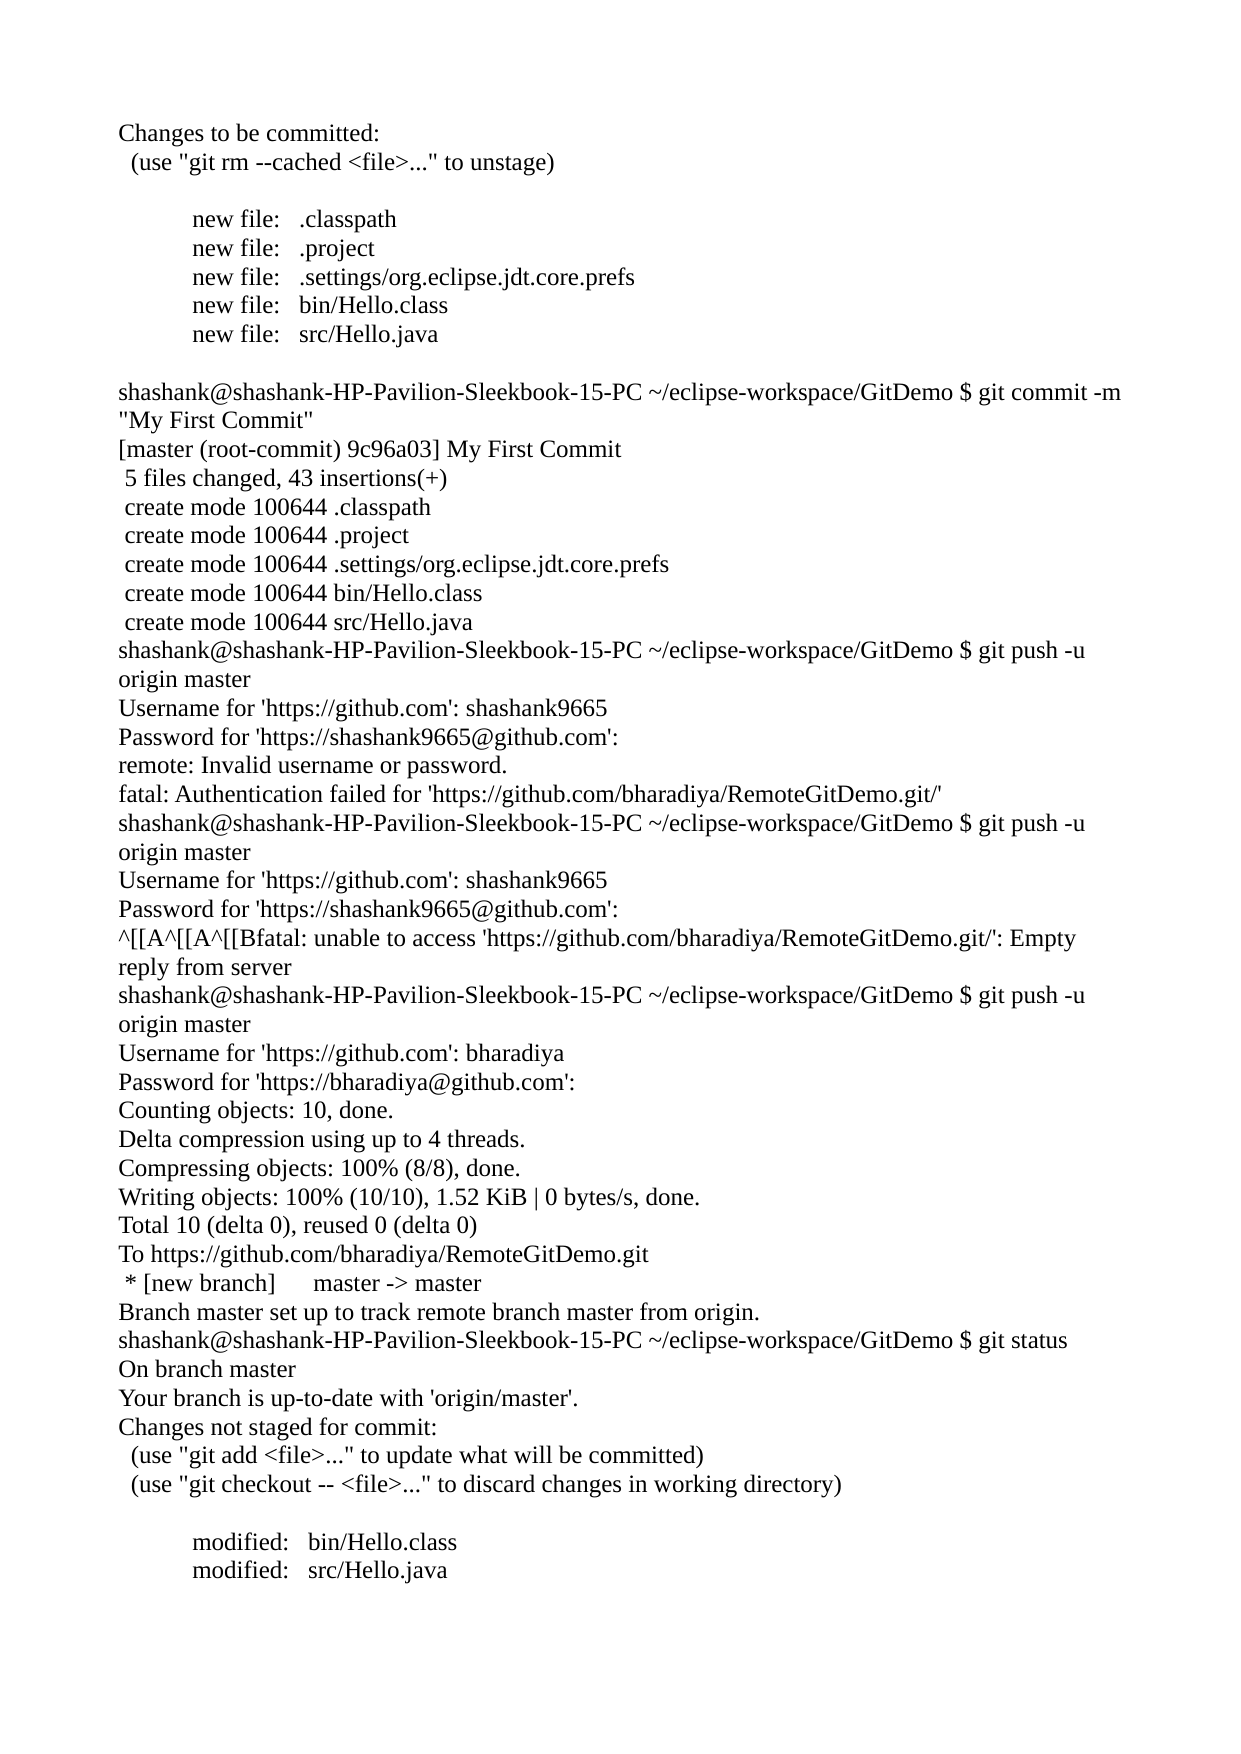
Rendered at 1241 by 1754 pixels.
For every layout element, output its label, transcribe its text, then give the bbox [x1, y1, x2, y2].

text 5 files changed, 43 insertions(+) [118, 463, 1122, 492]
text Branch master set up to track remote branch master from origin. [118, 1297, 1122, 1326]
text modified: src/Hello.java [118, 1556, 1122, 1584]
text create mode 100644 .settings/org.eclipse.jdt.core.prefs [118, 549, 1122, 578]
text Writing objects: 100% (10/10), 1.52 KiB | 0 bytes/s, done. [118, 1182, 1122, 1211]
text Password for 'https://bharadiya@github.com': [118, 1067, 1122, 1096]
text create mode 100644 .project [118, 521, 1122, 549]
text shashank@shashank-HP-Pavilion-Sleekbook-15-PC ~/eclipse-workspace/GitDemo $ git push -u origin master [118, 981, 1122, 1038]
text shashank@shashank-HP-Pavilion-Sleekbook-15-PC ~/eclipse-workspace/GitDemo $ git commit -m "My First Commit" [118, 377, 1122, 434]
text fatal: Authentication failed for 'https://github.com/bharadiya/RemoteGitDemo.git/' [118, 779, 1122, 808]
text Changes not staged for commit: [118, 1412, 1122, 1441]
text (use "git checkout -- <file>..." to discard changes in working directory) [118, 1469, 1122, 1498]
text [master (root-commit) 9c96a03] My First Commit [118, 434, 1122, 463]
text new file: .classpath [118, 204, 1122, 233]
text Password for 'https://shashank9665@github.com': [118, 722, 1122, 751]
text Username for 'https://github.com': bharadiya [118, 1038, 1122, 1067]
text new file: bin/Hello.class [118, 291, 1122, 319]
text remote: Invalid username or password. [118, 751, 1122, 779]
text new file: src/Hello.java [118, 319, 1122, 348]
text create mode 100644 src/Hello.java [118, 607, 1122, 636]
text Counting objects: 10, done. [118, 1096, 1122, 1124]
text Total 10 (delta 0), reused 0 (delta 0) [118, 1211, 1122, 1239]
text On branch master [118, 1354, 1122, 1383]
text shashank@shashank-HP-Pavilion-Sleekbook-15-PC ~/eclipse-workspace/GitDemo $ git status [118, 1326, 1122, 1354]
text Password for 'https://shashank9665@github.com': [118, 894, 1122, 923]
text Delta compression using up to 4 threads. [118, 1124, 1122, 1153]
text new file: .settings/org.eclipse.jdt.core.prefs [118, 262, 1122, 291]
text (use "git add <file>..." to update what will be committed) [118, 1441, 1122, 1469]
text To https://github.com/bharadiya/RemoteGitDemo.git [118, 1239, 1122, 1268]
text shashank@shashank-HP-Pavilion-Sleekbook-15-PC ~/eclipse-workspace/GitDemo $ git push -u origin master [118, 808, 1122, 866]
text shashank@shashank-HP-Pavilion-Sleekbook-15-PC ~/eclipse-workspace/GitDemo $ git push -u origin master [118, 636, 1122, 693]
text Changes to be committed: [118, 118, 1122, 147]
text ^[[A^[[A^[[Bfatal: unable to access 'https://github.com/bharadiya/RemoteGitDemo.git/': Empty reply from server [118, 923, 1122, 981]
text new file: .project [118, 233, 1122, 262]
text (use "git rm --cached <file>..." to unstage) [118, 147, 1122, 176]
text modified: bin/Hello.class [118, 1527, 1122, 1556]
text Username for 'https://github.com': shashank9665 [118, 866, 1122, 894]
text Username for 'https://github.com': shashank9665 [118, 693, 1122, 722]
text Your branch is up-to-date with 'origin/master'. [118, 1383, 1122, 1412]
text create mode 100644 .classpath [118, 492, 1122, 521]
text * [new branch] master -> master [118, 1268, 1122, 1297]
text create mode 100644 bin/Hello.class [118, 578, 1122, 607]
text Compressing objects: 100% (8/8), done. [118, 1153, 1122, 1182]
